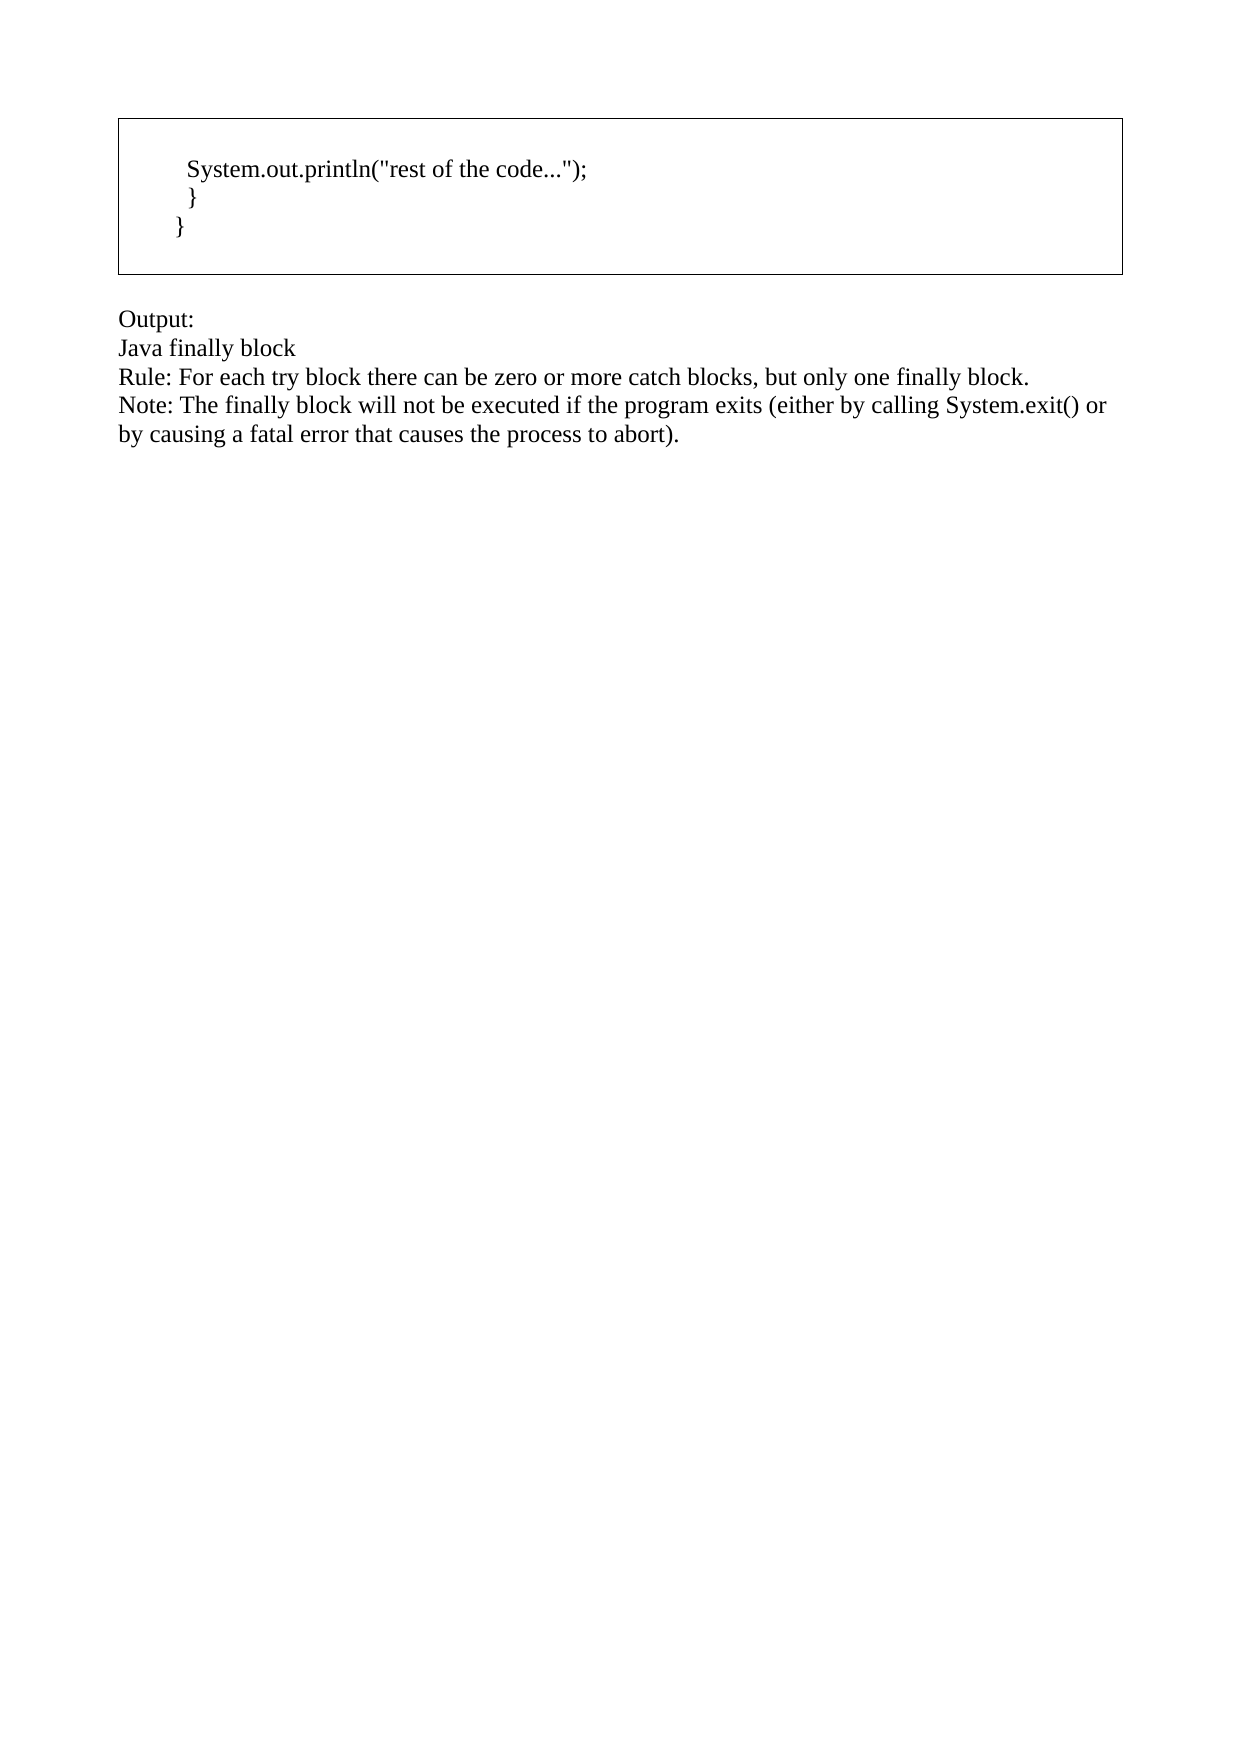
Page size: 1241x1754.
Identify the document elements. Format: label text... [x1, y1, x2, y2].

table_header System.out.println("rest of the code..."); } } [119, 119, 1122, 274]
text Rule: For each try block there can be zero or more catch blocks, but only one finally block. [118, 362, 1122, 390]
text Output: [118, 304, 1122, 333]
text Java finally block [118, 333, 1122, 362]
text Note: The finally block will not be executed if the program exits (either by calling System.exit() or by causing a fatal error that causes the process to abort). [118, 390, 1122, 448]
